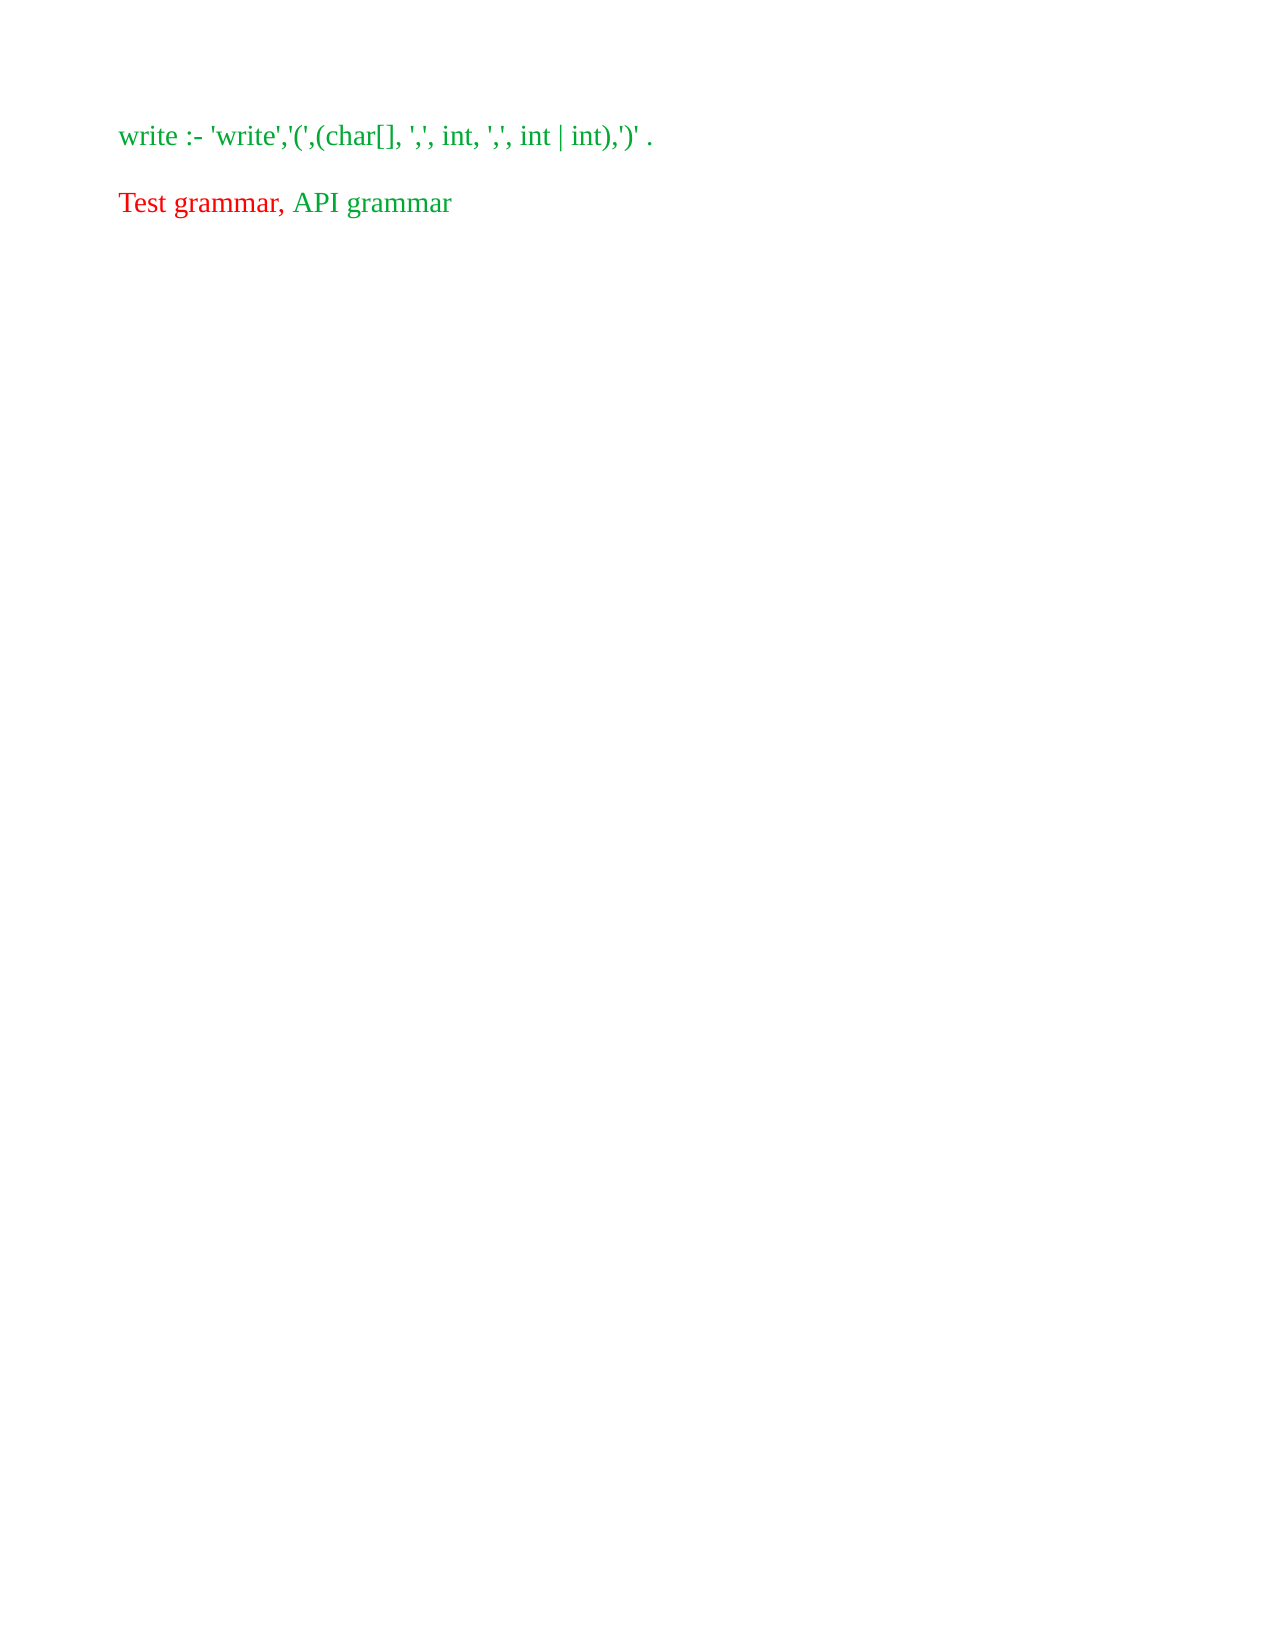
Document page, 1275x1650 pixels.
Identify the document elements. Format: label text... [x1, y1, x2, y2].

text Test grammar, API grammar [118, 185, 1157, 219]
text write :- 'write','(',(char[], ',', int, ',', int | int),')' . [118, 118, 1157, 152]
